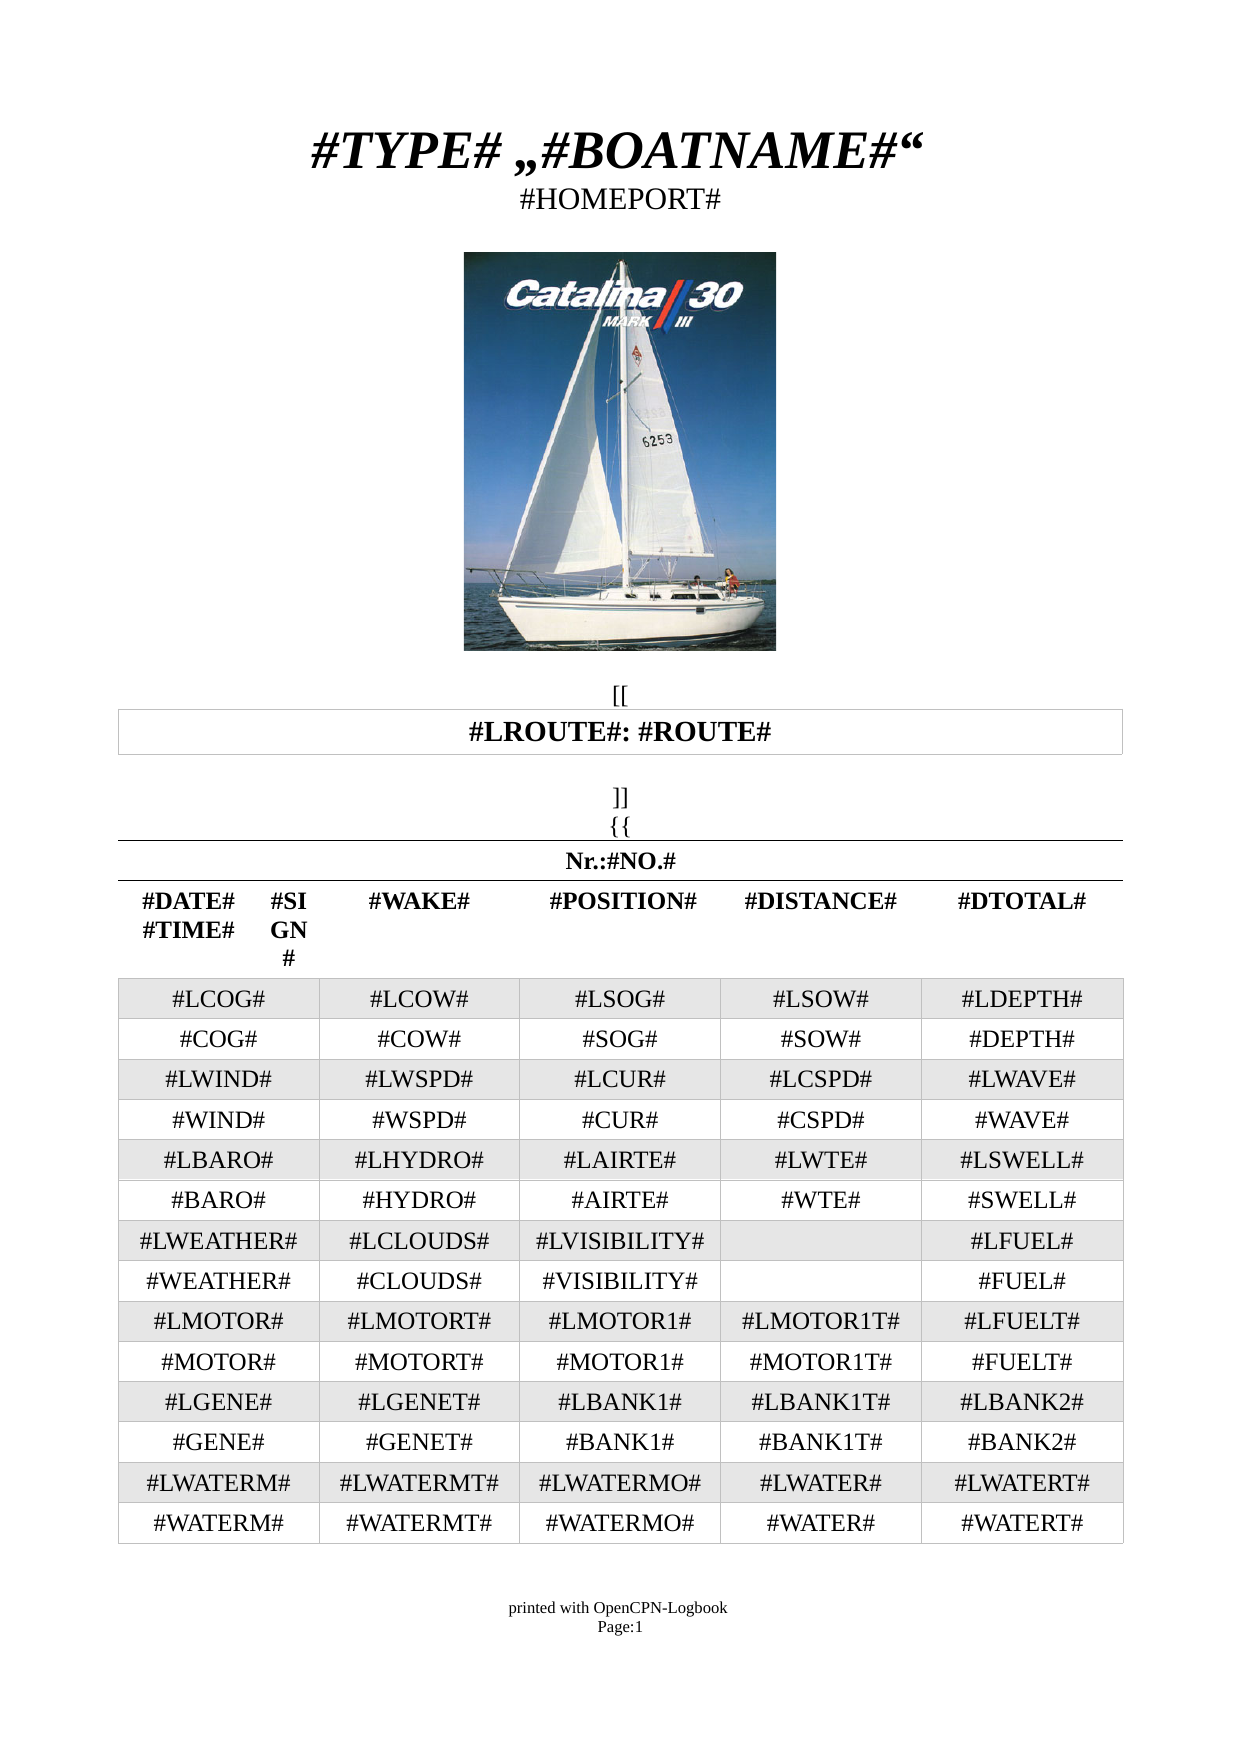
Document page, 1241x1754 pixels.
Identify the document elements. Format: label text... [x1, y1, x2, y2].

table_cell #LMOTOR1# [520, 1302, 720, 1341]
table_cell #LWATER# [721, 1463, 921, 1502]
table_cell #MOTOR1# [520, 1342, 720, 1381]
table_cell #LCLOUDS# [320, 1221, 519, 1260]
table_cell [721, 1221, 921, 1260]
table_cell #LVISIBILITY# [520, 1221, 720, 1260]
table_cell #LSOW# [721, 979, 921, 1018]
table_cell #WAVE# [922, 1100, 1123, 1139]
table_cell #LBARO# [119, 1140, 319, 1179]
table_cell #COW# [320, 1019, 519, 1059]
table_cell #LFUELT# [922, 1302, 1123, 1341]
table_cell #VISIBILITY# [520, 1261, 720, 1301]
table_cell #LWIND# [119, 1060, 319, 1099]
table_cell #LMOTOR1T# [721, 1302, 921, 1341]
table_cell #AIRTE# [520, 1181, 720, 1220]
table_cell #MOTOR1T# [721, 1342, 921, 1381]
table_cell #SOG# [520, 1019, 720, 1059]
table_cell #LWATERMO# [520, 1463, 720, 1502]
table_cell #DTOTAL# [921, 881, 1123, 978]
table_cell #LSOG# [520, 979, 720, 1018]
table_cell #LWEATHER# [119, 1221, 319, 1260]
picture [463, 252, 777, 651]
table_cell #LMOTORT# [320, 1302, 519, 1341]
table_cell #BANK1T# [721, 1422, 921, 1462]
table_cell #GENE# [119, 1422, 319, 1462]
table_cell #SWELL# [922, 1181, 1123, 1220]
table_cell #COG# [119, 1019, 319, 1059]
table_cell [721, 1261, 921, 1301]
table_header Nr.:#NO.# [118, 841, 1123, 880]
table_cell #FUEL# [922, 1261, 1123, 1301]
table_cell #WEATHER# [119, 1261, 319, 1301]
table_cell #LSWELL# [922, 1140, 1123, 1179]
table_cell #LBANK1# [520, 1382, 720, 1421]
table_cell #WATERT# [922, 1503, 1123, 1542]
table_cell #SIGN# [259, 881, 319, 978]
table_cell #WATERM# [119, 1503, 319, 1542]
table_cell #LWAVE# [922, 1060, 1123, 1099]
table_cell #POSITION# [520, 881, 720, 978]
table_cell #WATERMO# [520, 1503, 720, 1542]
table_cell #LGENET# [320, 1382, 519, 1421]
table_cell #LWSPD# [320, 1060, 519, 1099]
table_cell #LWTE# [721, 1140, 921, 1179]
text #TYPE# „#BOATNAME#“ #HOMEPORT# [118, 118, 1122, 252]
table_cell #LWATERM# [119, 1463, 319, 1502]
table_cell #LBANK1T# [721, 1382, 921, 1421]
table_cell #BARO# [119, 1181, 319, 1220]
table_cell #FUELT# [922, 1342, 1123, 1381]
text [[ [118, 680, 1122, 708]
table_cell #WATERMT# [320, 1503, 519, 1542]
table_cell #CLOUDS# [320, 1261, 519, 1301]
table_cell #CSPD# [721, 1100, 921, 1139]
table_cell #DATE# #TIME# [118, 881, 259, 978]
table_cell #LCUR# [520, 1060, 720, 1099]
table_cell #LMOTOR# [119, 1302, 319, 1341]
table_cell #LWATERT# [922, 1463, 1123, 1502]
table_cell #WAKE# [319, 881, 519, 978]
table_cell #LCOG# [119, 979, 319, 1018]
table_cell #LHYDRO# [320, 1140, 519, 1179]
table_cell #SOW# [721, 1019, 921, 1059]
text ]] [118, 782, 1122, 811]
table_cell #LGENE# [119, 1382, 319, 1421]
table_header #LROUTE#: #ROUTE# [119, 710, 1122, 753]
table_cell #WSPD# [320, 1100, 519, 1139]
table_cell #MOTOR# [119, 1342, 319, 1381]
table_cell #LAIRTE# [520, 1140, 720, 1179]
table_cell #BANK2# [922, 1422, 1123, 1462]
table_cell #HYDRO# [320, 1181, 519, 1220]
text {{ [118, 811, 1122, 840]
table_cell #WTE# [721, 1181, 921, 1220]
table_cell #LDEPTH# [922, 979, 1123, 1018]
table_cell #LCSPD# [721, 1060, 921, 1099]
table_cell #WIND# [119, 1100, 319, 1139]
table_cell #MOTORT# [320, 1342, 519, 1381]
table_cell #LFUEL# [922, 1221, 1123, 1260]
table_cell #GENET# [320, 1422, 519, 1462]
table_cell #LWATERMT# [320, 1463, 519, 1502]
table_cell #LCOW# [320, 979, 519, 1018]
table_cell #WATER# [721, 1503, 921, 1542]
table_cell #LBANK2# [922, 1382, 1123, 1421]
table_cell #BANK1# [520, 1422, 720, 1462]
table_cell #DISTANCE# [720, 881, 921, 978]
table_cell #DEPTH# [922, 1019, 1123, 1059]
table_cell #CUR# [520, 1100, 720, 1139]
